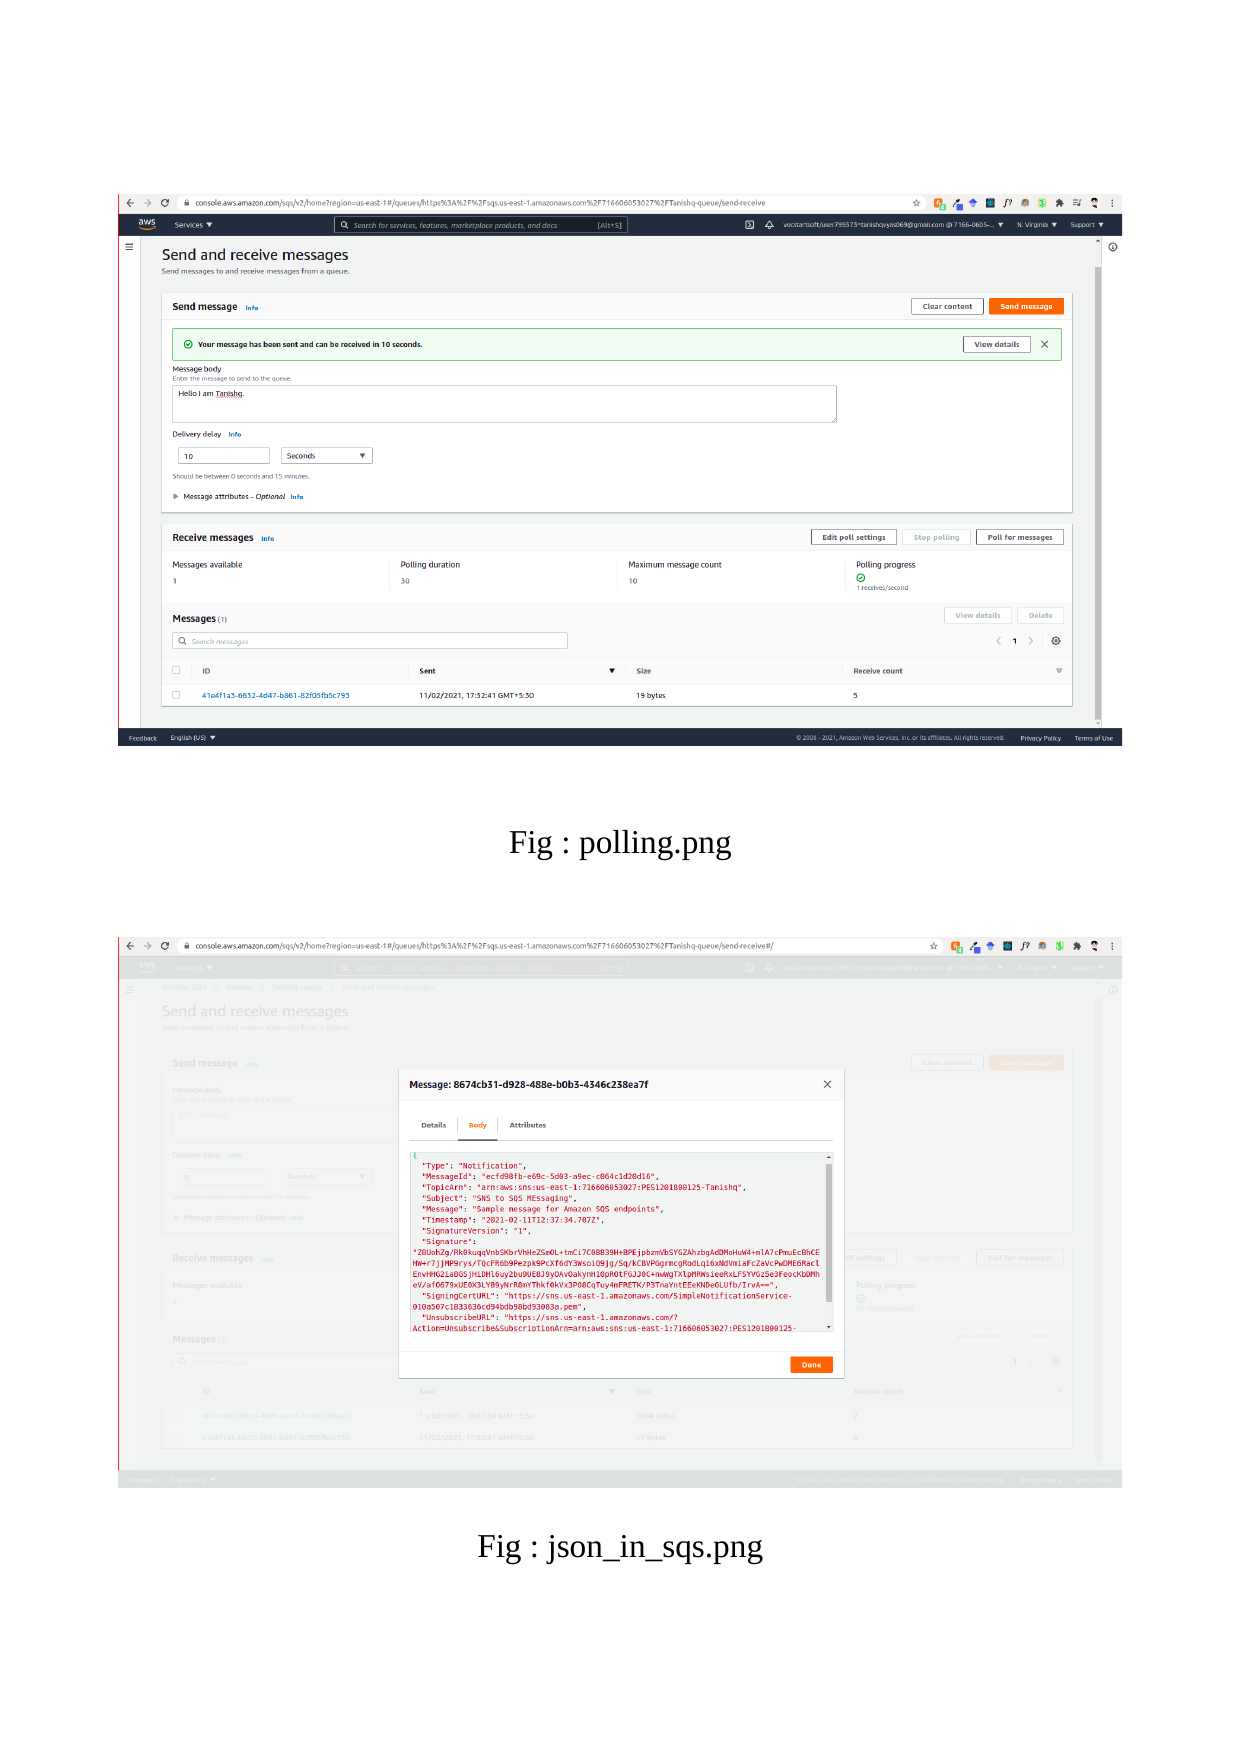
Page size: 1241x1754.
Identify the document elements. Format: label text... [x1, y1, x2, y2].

text Fig : polling.png [118, 822, 1122, 861]
picture [118, 194, 1123, 746]
text Fig : json_in_sqs.png [118, 1526, 1122, 1564]
picture [118, 937, 1123, 1488]
